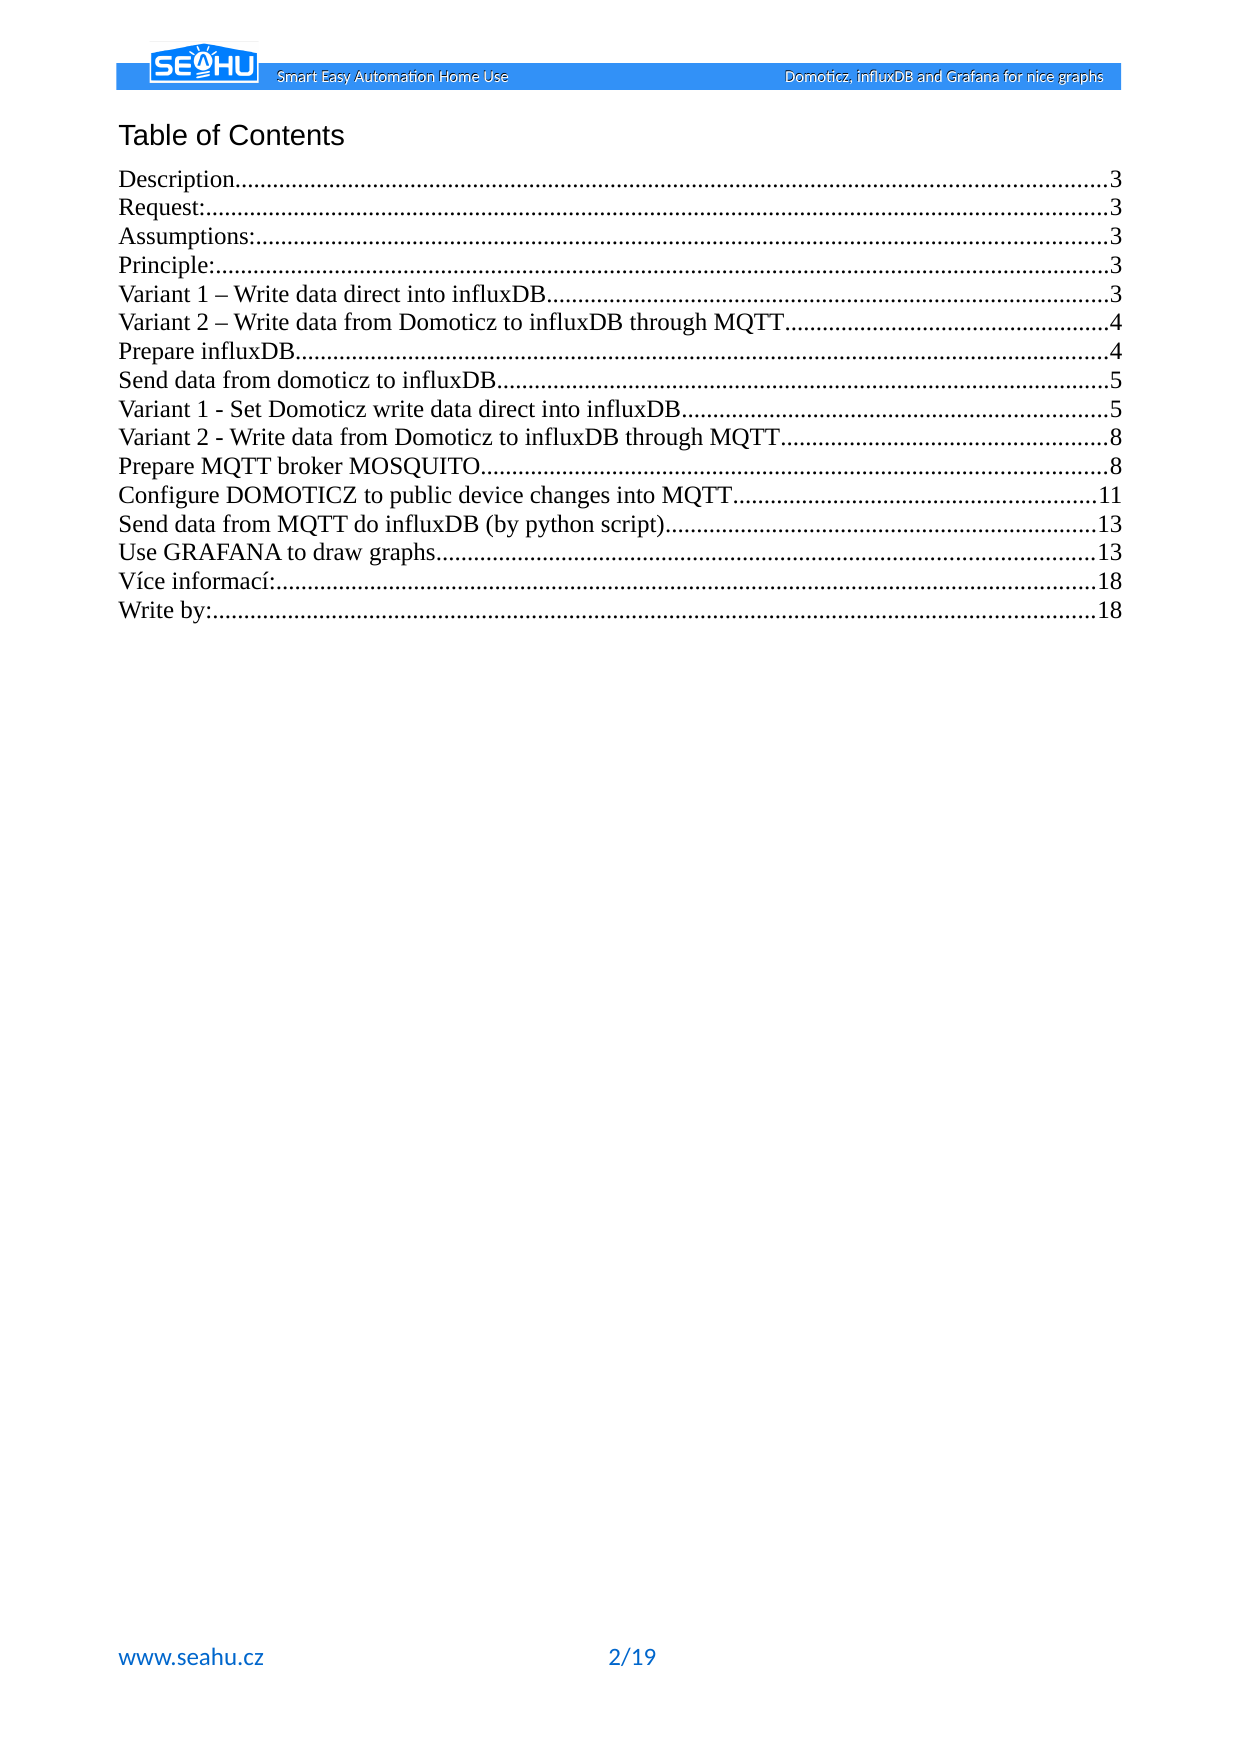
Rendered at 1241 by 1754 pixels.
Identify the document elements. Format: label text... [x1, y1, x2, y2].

text Request: 3 [118, 192, 1122, 221]
text Write by: 18 [118, 595, 1122, 624]
text Variant 2 - Write data from Domoticz to influxDB through MQTT 8 [118, 422, 1122, 451]
text Configure DOMOTICZ to public device changes into MQTT 11 [118, 480, 1122, 509]
text Variant 1 - Set Domoticz write data direct into influxDB 5 [118, 394, 1122, 422]
text Variant 2 – Write data from Domoticz to influxDB through MQTT 4 [118, 307, 1122, 336]
text Principle: 3 [118, 250, 1122, 279]
text Send data from MQTT do influxDB (by python script) 13 [118, 509, 1122, 537]
subtitle Table of Contents [118, 118, 1122, 151]
text Description 3 [118, 164, 1122, 192]
text Prepare influxDB 4 [118, 336, 1122, 365]
text Assumptions: 3 [118, 221, 1122, 250]
text Více informací: 18 [118, 566, 1122, 595]
text Prepare MQTT broker MOSQUITO 8 [118, 451, 1122, 480]
text Use GRAFANA to draw graphs 13 [118, 537, 1122, 566]
text Variant 1 – Write data direct into influxDB 3 [118, 279, 1122, 307]
text Send data from domoticz to influxDB 5 [118, 365, 1122, 394]
picture [149, 41, 259, 83]
